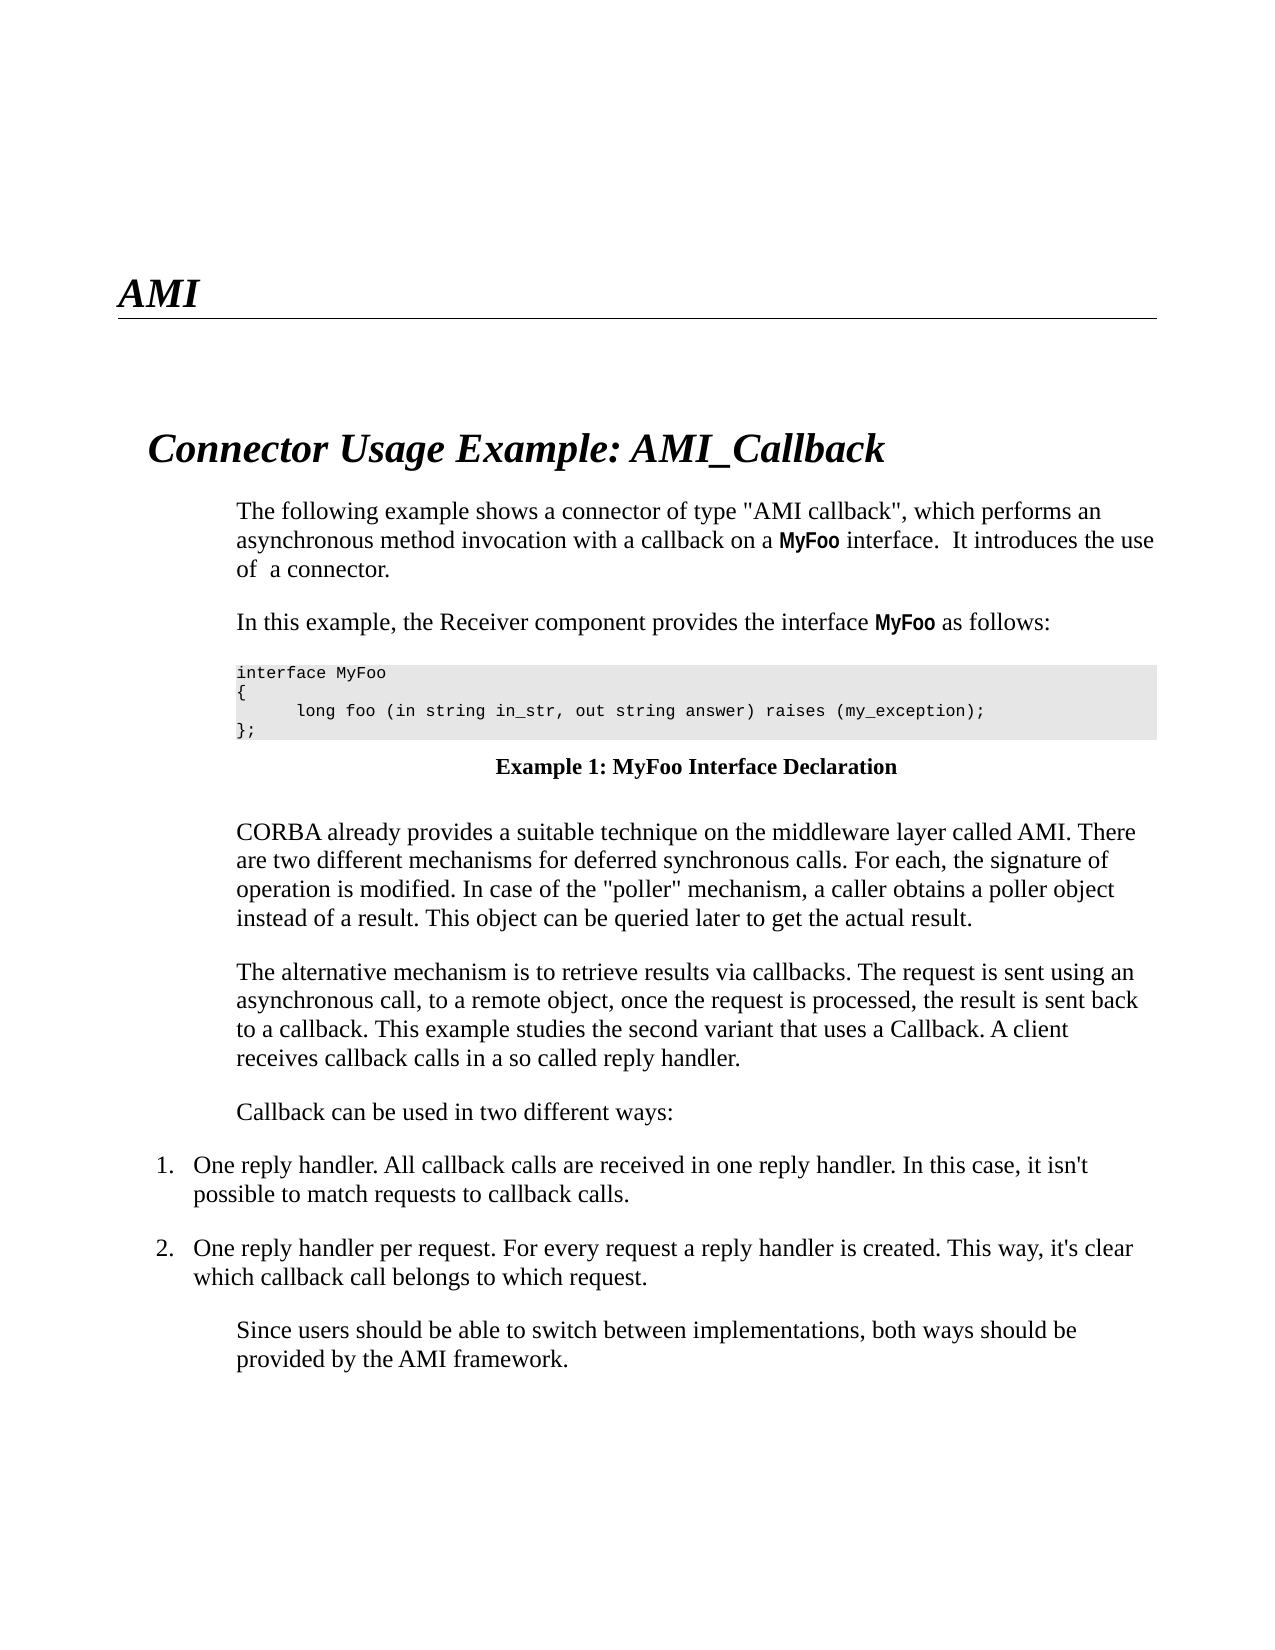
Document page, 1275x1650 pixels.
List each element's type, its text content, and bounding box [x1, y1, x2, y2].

text Since users should be able to switch between implementations, both ways should be provided by the AMI framework. [236, 1316, 1157, 1373]
text CORBA already provides a suitable technique on the middleware layer called AMI. There are two different mechanisms for deferred synchronous calls. For each, the signature of operation is modified. In case of the "poller" mechanism, a caller obtains a poller object instead of a result. This object can be queried later to get the actual result. [236, 817, 1157, 932]
text interface MyFoo [236, 665, 1157, 684]
text Example 1: MyFoo Interface Declaration [236, 753, 1157, 779]
text { [236, 684, 1157, 703]
text long foo (in string in_str, out string answer) raises (my_exception); [236, 703, 1157, 722]
text Callback can be used in two different ways: [236, 1097, 1157, 1126]
list One reply handler. All callback calls are received in one reply handler. In this case, it isn't possible to match requests to callback calls. [156, 1151, 1157, 1208]
list One reply handler per request. For every request a reply handler is created. This way, it's clear which callback call belongs to which request. [156, 1233, 1157, 1291]
text The following example shows a connector of type "AMI callback", which performs an asynchronous method invocation with a callback on a MyFoo interface. It introduces the use of a connector. [236, 496, 1157, 582]
text }; [236, 722, 1157, 740]
text In this example, the Receiver component provides the interface MyFoo as follows: [236, 607, 1157, 636]
subtitle AMI [118, 268, 1157, 318]
subtitle Connector Usage Example: AMI_Callback [148, 423, 1157, 471]
text The alternative mechanism is to retrieve results via callbacks. The request is sent using an asynchronous call, to a remote object, once the request is processed, the result is sent back to a callback. This example studies the second variant that uses a Callback. A client receives callback calls in a so called reply handler. [236, 957, 1157, 1072]
